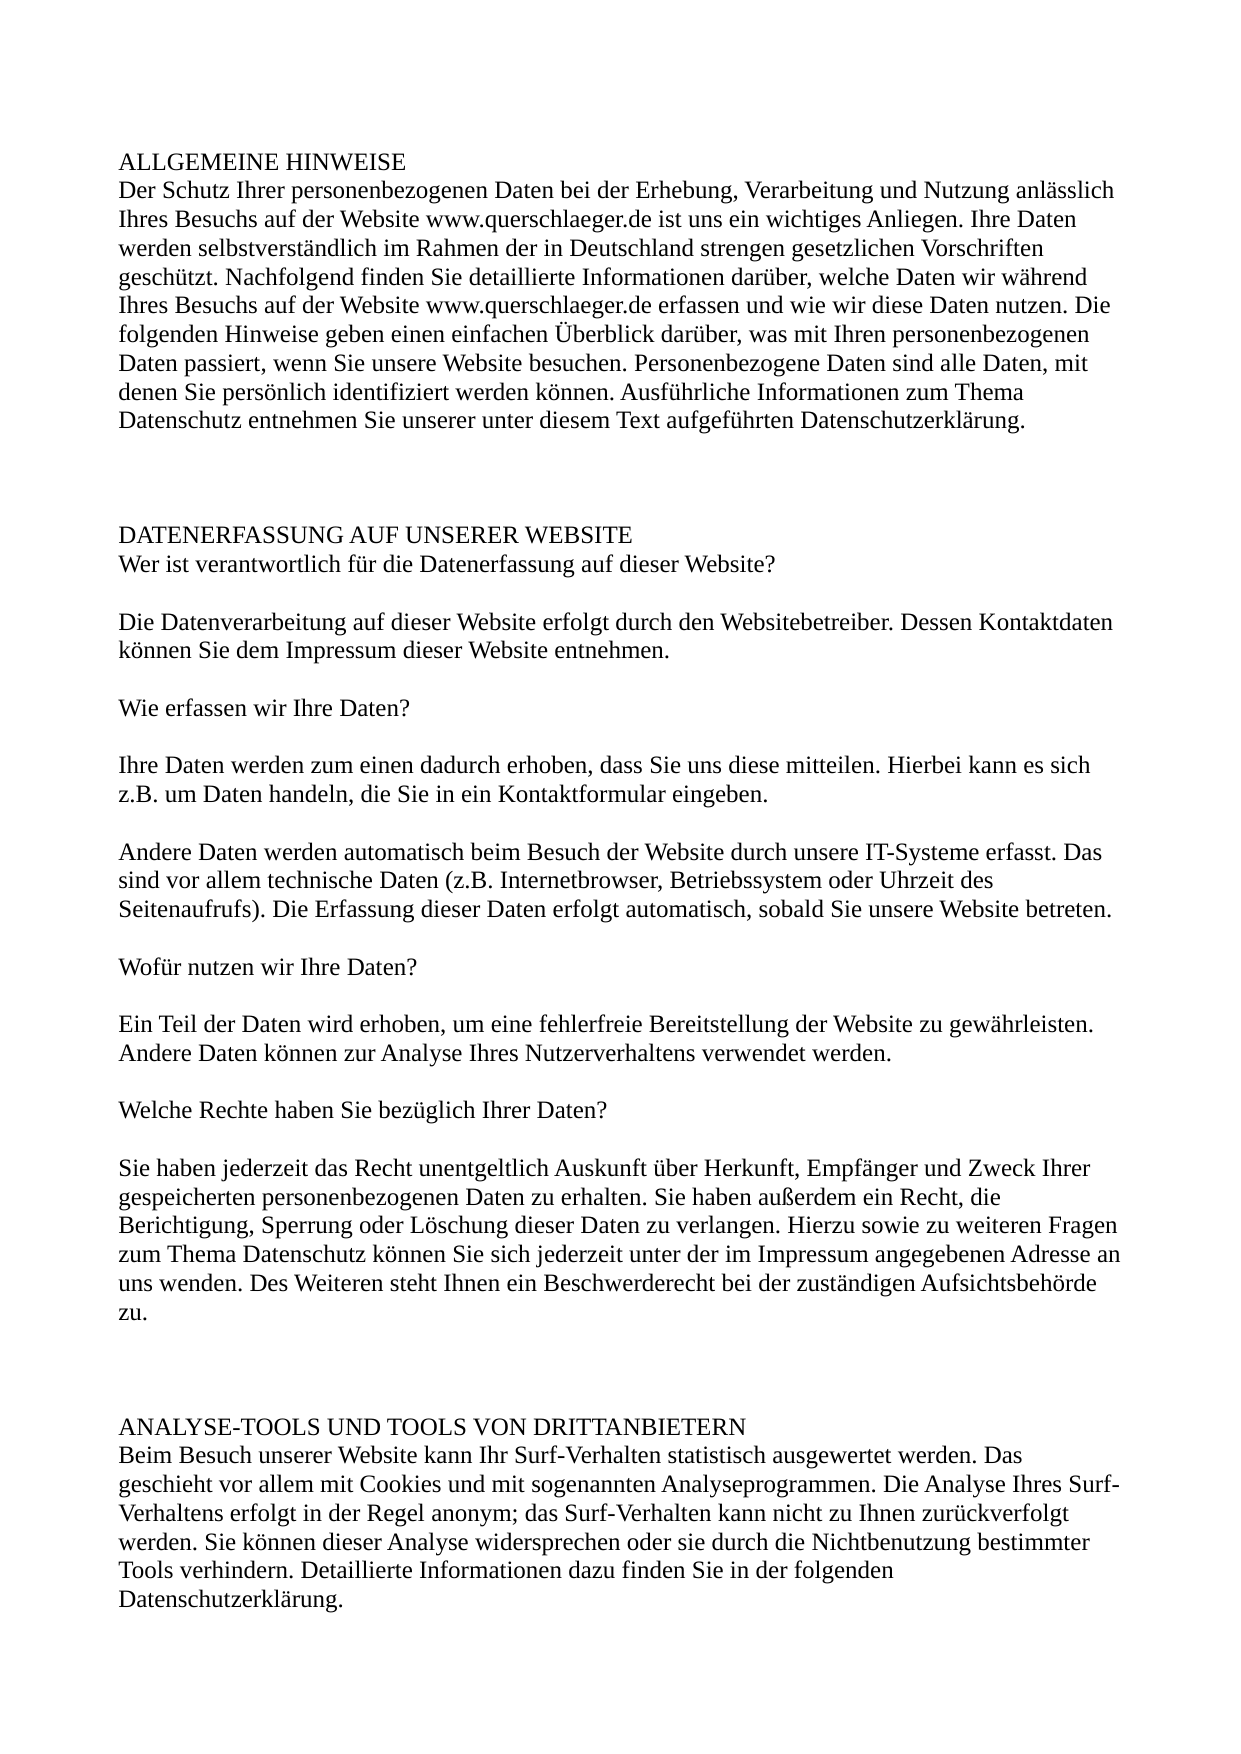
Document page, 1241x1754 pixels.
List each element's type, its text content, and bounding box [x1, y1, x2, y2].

text ALLGEMEINE HINWEISE Der Schutz Ihrer personenbezogenen Daten bei der Erhebung, Verarbeitung und Nutzung anlässlich Ihres Besuchs auf der Website www.querschlaeger.de ist uns ein wichtiges Anliegen. Ihre Daten werden selbstverständlich im Rahmen der in Deutschland strengen gesetzlichen Vorschriften geschützt. Nachfolgend finden Sie detaillierte Informationen darüber, welche Daten wir während Ihres Besuchs auf der Website www.querschlaeger.de erfassen und wie wir diese Daten nutzen. Die folgenden Hinweise geben einen einfachen Überblick darüber, was mit Ihren personenbezogenen Daten passiert, wenn Sie unsere Website besuchen. Personenbezogene Daten sind alle Daten, mit denen Sie persönlich identifiziert werden können. Ausführliche Informationen zum Thema Datenschutz entnehmen Sie unserer unter diesem Text aufgeführten Datenschutzerklärung. DATENERFASSUNG AUF UNSERER WEBSITE Wer ist verantwortlich für die Datenerfassung auf dieser Website? Die Datenverarbeitung auf dieser Website erfolgt durch den Websitebetreiber. Dessen Kontaktdaten können Sie dem Impressum dieser Website entnehmen. Wie erfassen wir Ihre Daten? Ihre Daten werden zum einen dadurch erhoben, dass Sie uns diese mitteilen. Hierbei kann es sich z.B. um Daten handeln, die Sie in ein Kontaktformular eingeben. Andere Daten werden automatisch beim Besuch der Website durch unsere IT-Systeme erfasst. Das sind vor allem technische Daten (z.B. Internetbrowser, Betriebssystem oder Uhrzeit des Seitenaufrufs). Die Erfassung dieser Daten erfolgt automatisch, sobald Sie unsere Website betreten. Wofür nutzen wir Ihre Daten? Ein Teil der Daten wird erhoben, um eine fehlerfreie Bereitstellung der Website zu gewährleisten. Andere Daten können zur Analyse Ihres Nutzerverhaltens verwendet werden. Welche Rechte haben Sie bezüglich Ihrer Daten? Sie haben jederzeit das Recht unentgeltlich Auskunft über Herkunft, Empfänger und Zweck Ihrer gespeicherten personenbezogenen Daten zu erhalten. Sie haben außerdem ein Recht, die Berichtigung, Sperrung oder Löschung dieser Daten zu verlangen. Hierzu sowie zu weiteren Fragen zum Thema Datenschutz können Sie sich jederzeit unter der im Impressum angegebenen Adresse an uns wenden. Des Weiteren steht Ihnen ein Beschwerderecht bei der zuständigen Aufsichtsbehörde zu. ANALYSE-TOOLS UND TOOLS VON DRITTANBIETERN Beim Besuch unserer Website kann Ihr Surf-Verhalten statistisch ausgewertet werden. Das geschieht vor allem mit Cookies und mit sogenannten Analyseprogrammen. Die Analyse Ihres Surf-Verhaltens erfolgt in der Regel anonym; das Surf-Verhalten kann nicht zu Ihnen zurückverfolgt werden. Sie können dieser Analyse widersprechen oder sie durch die Nichtbenutzung bestimmter Tools verhindern. Detaillierte Informationen dazu finden Sie in der folgenden Datenschutzerklärung. [118, 118, 1122, 1613]
